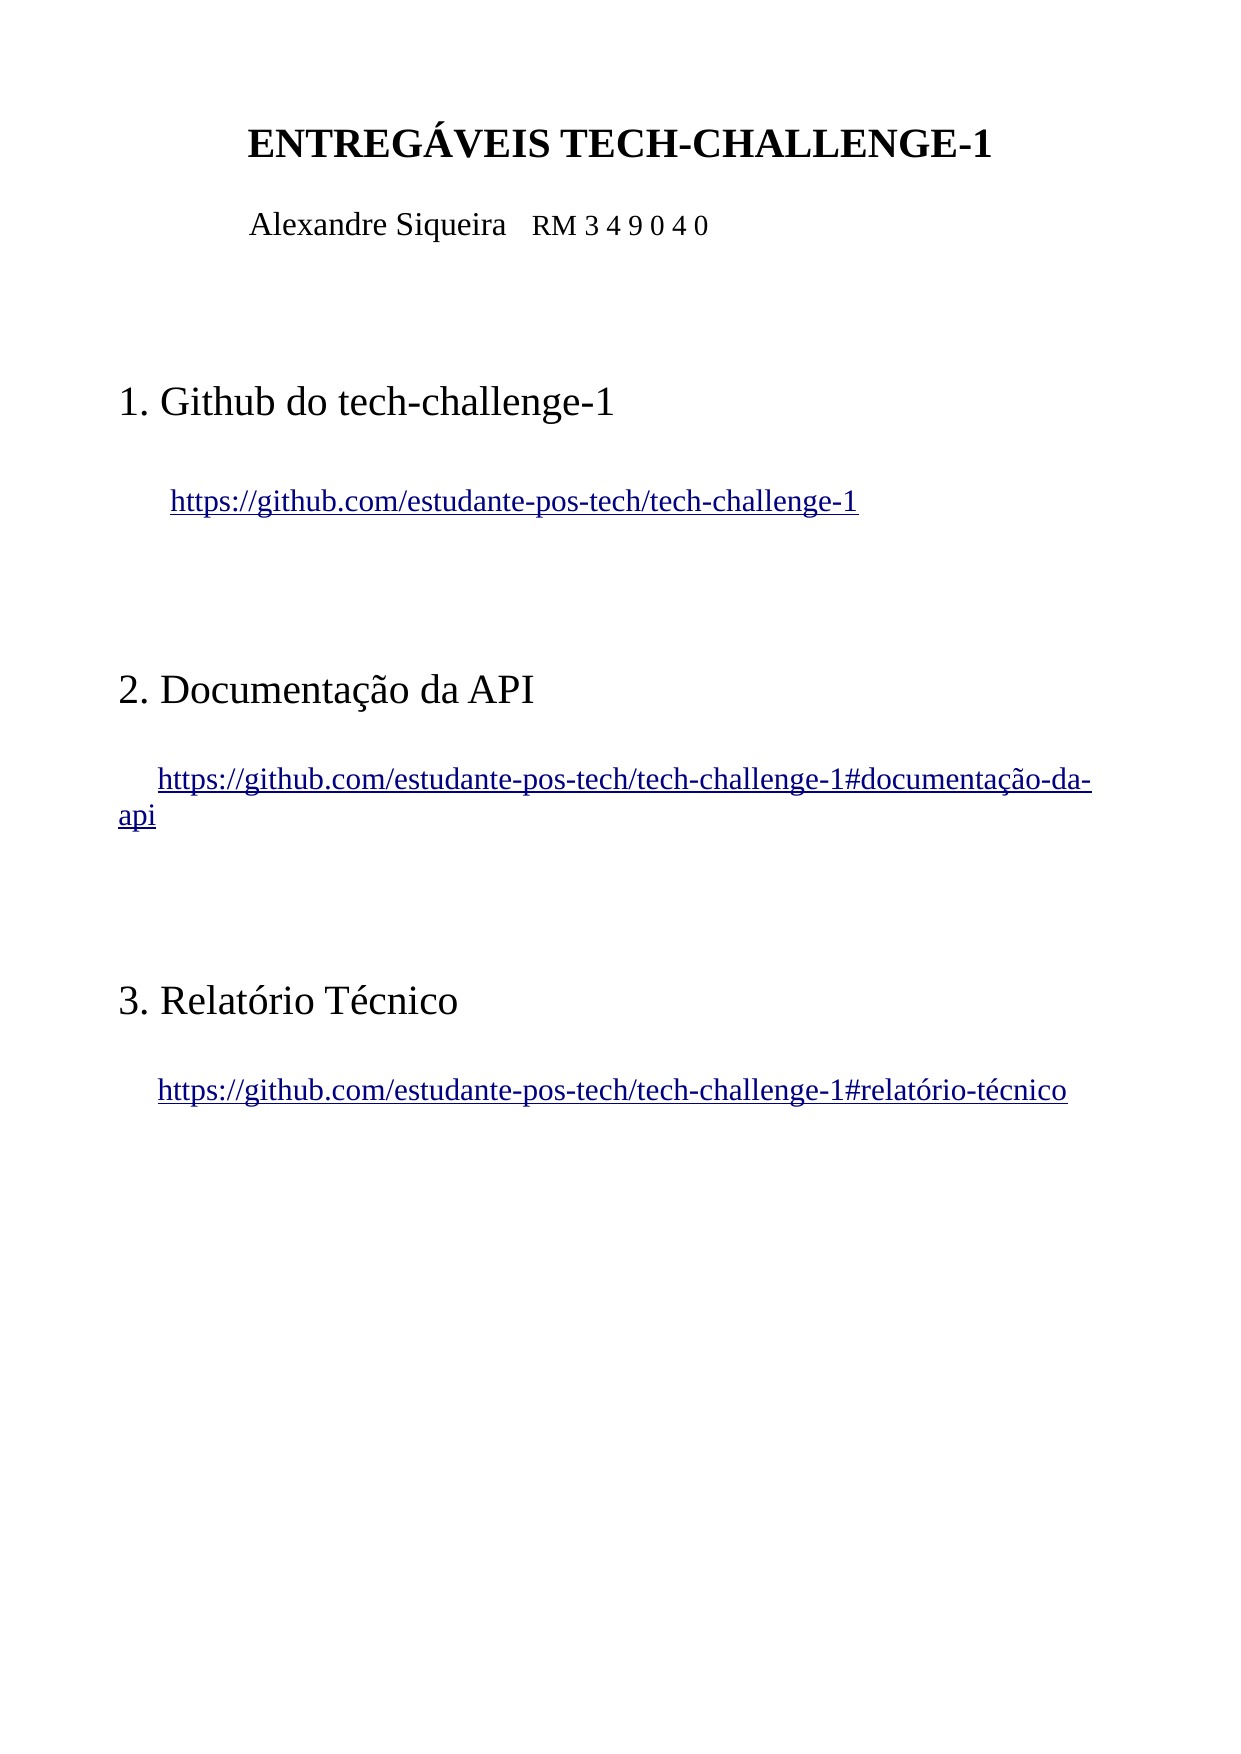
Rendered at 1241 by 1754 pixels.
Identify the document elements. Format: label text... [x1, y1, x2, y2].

text 2. Documentação da API [118, 664, 1122, 712]
text 3. Relatório Técnico [118, 976, 1122, 1024]
text ENTREGÁVEIS TECH-CHALLENGE-1 [118, 118, 1122, 166]
text Alexandre Siqueira RM 3 4 9 0 4 0 [118, 204, 1122, 243]
text 1. Github do tech-challenge-1 [118, 377, 1122, 425]
text https://github.com/estudante-pos-tech/tech-challenge-1#documentação-da-api [118, 760, 1122, 832]
text https://github.com/estudante-pos-tech/tech-challenge-1#relatório-técnico [118, 1072, 1122, 1108]
text https://github.com/estudante-pos-tech/tech-challenge-1 [118, 473, 1122, 521]
